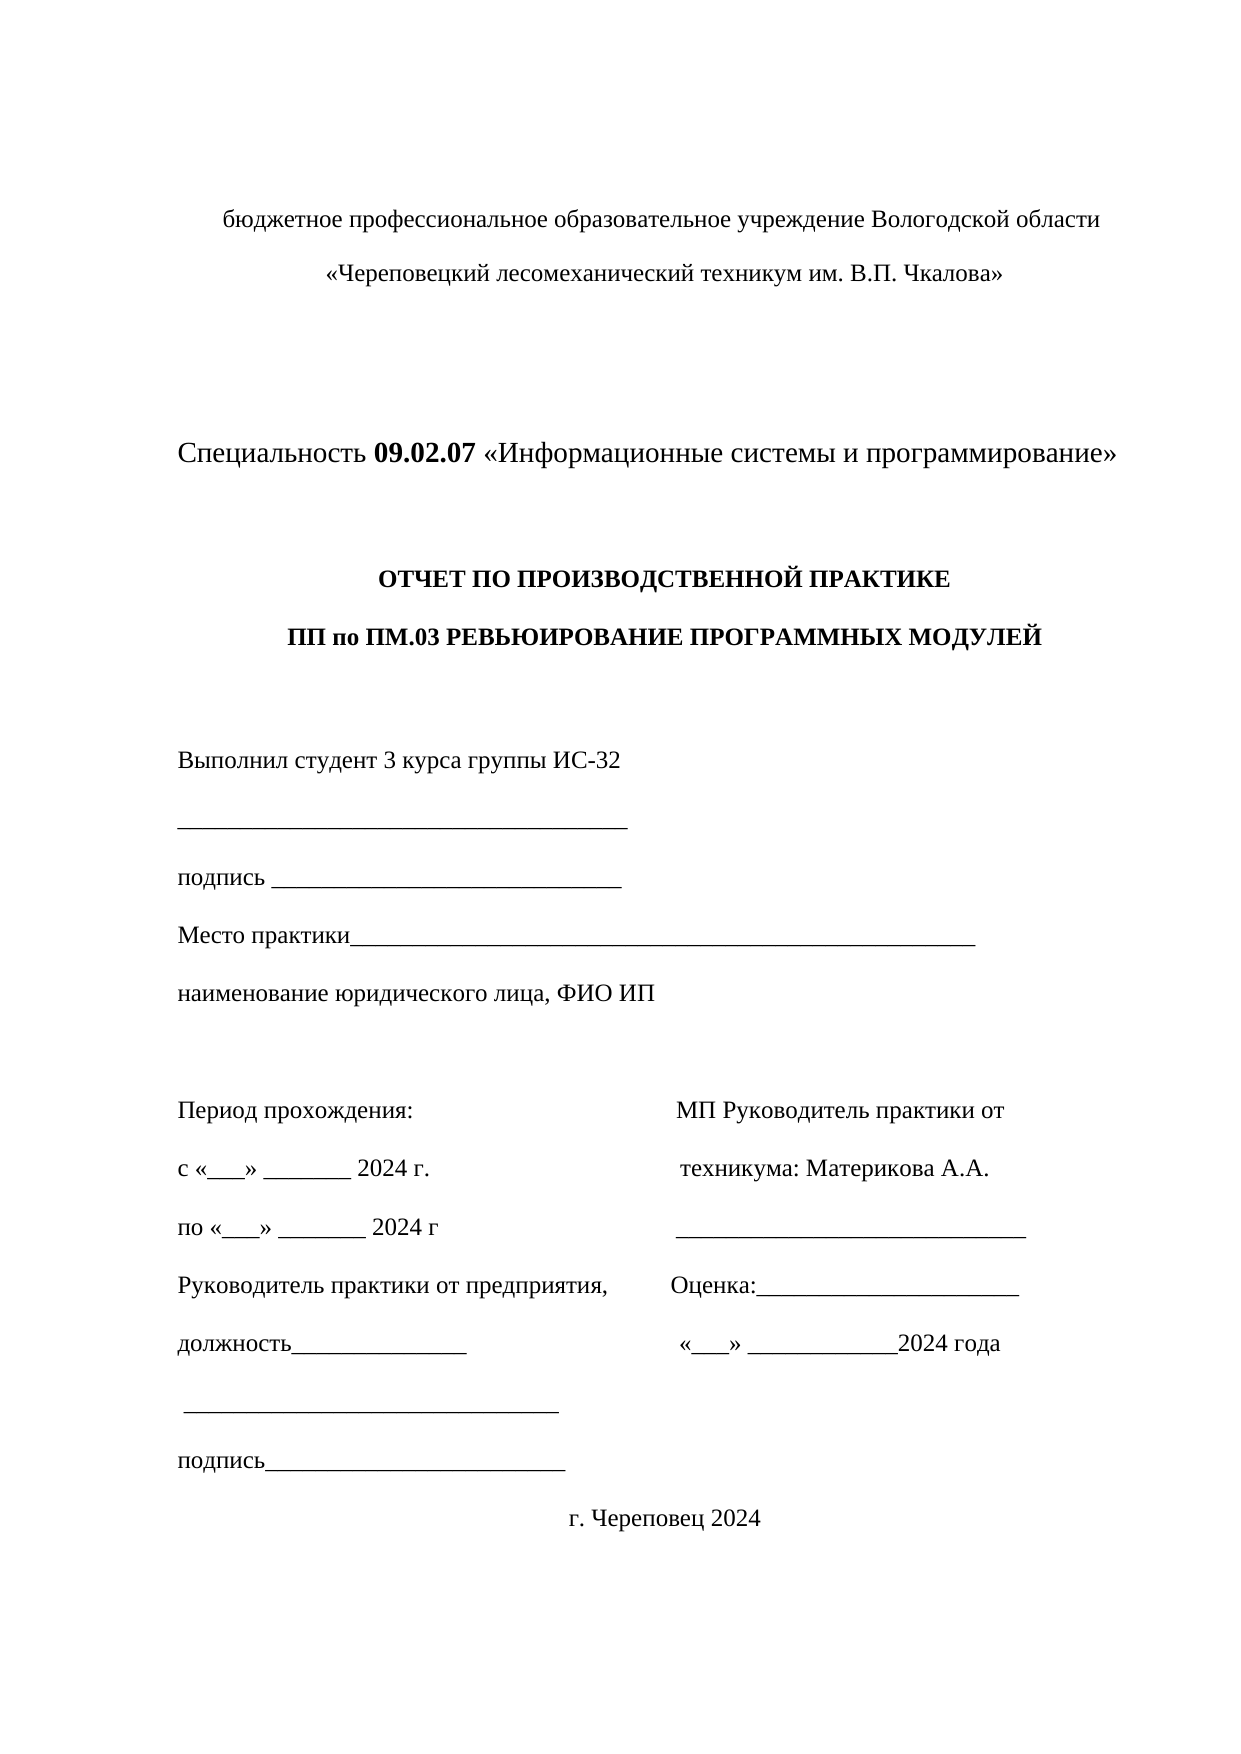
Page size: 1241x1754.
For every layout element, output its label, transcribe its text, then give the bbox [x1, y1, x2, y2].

text бюджетное профессиональное образовательное учреждение Вологодской области [177, 204, 1152, 233]
text Место практики__________________________________________________ [177, 920, 1152, 949]
text г. Череповец 2024 [177, 1503, 1152, 1532]
text должность______________ «___» ____________2024 года [177, 1328, 1152, 1357]
text ______________________________ [177, 1387, 1152, 1415]
text Период прохождения: МП Руководитель практики от [177, 1095, 1152, 1124]
text с «___» _______ 2024 г. техникума: Материкова А.А. [177, 1153, 1152, 1182]
text наименование юридического лица, ФИО ИП [177, 978, 1152, 1007]
text подпись ____________________________ [177, 862, 1152, 890]
text подпись________________________ [177, 1445, 1152, 1474]
text Выполнил студент 3 курса группы ИС-32 [177, 745, 1152, 774]
text Руководитель практики от предприятия, Оценка:_____________________ [177, 1270, 1152, 1299]
text ПП по ПМ.03 РЕВЬЮИРОВАНИЕ ПРОГРАММНЫХ МОДУЛЕЙ [177, 622, 1152, 651]
text ____________________________________ [177, 803, 1152, 832]
text по «___» _______ 2024 г ____________________________ [177, 1212, 1152, 1240]
text «Череповецкий лесомеханический техникум им. В.П. Чкалова» [177, 258, 1152, 287]
text Специальность 09.02.07 «Информационные системы и программирование» [177, 435, 1152, 469]
text ОТЧЕТ ПО ПРОИЗВОДСТВЕННОЙ ПРАКТИКЕ [177, 564, 1152, 592]
